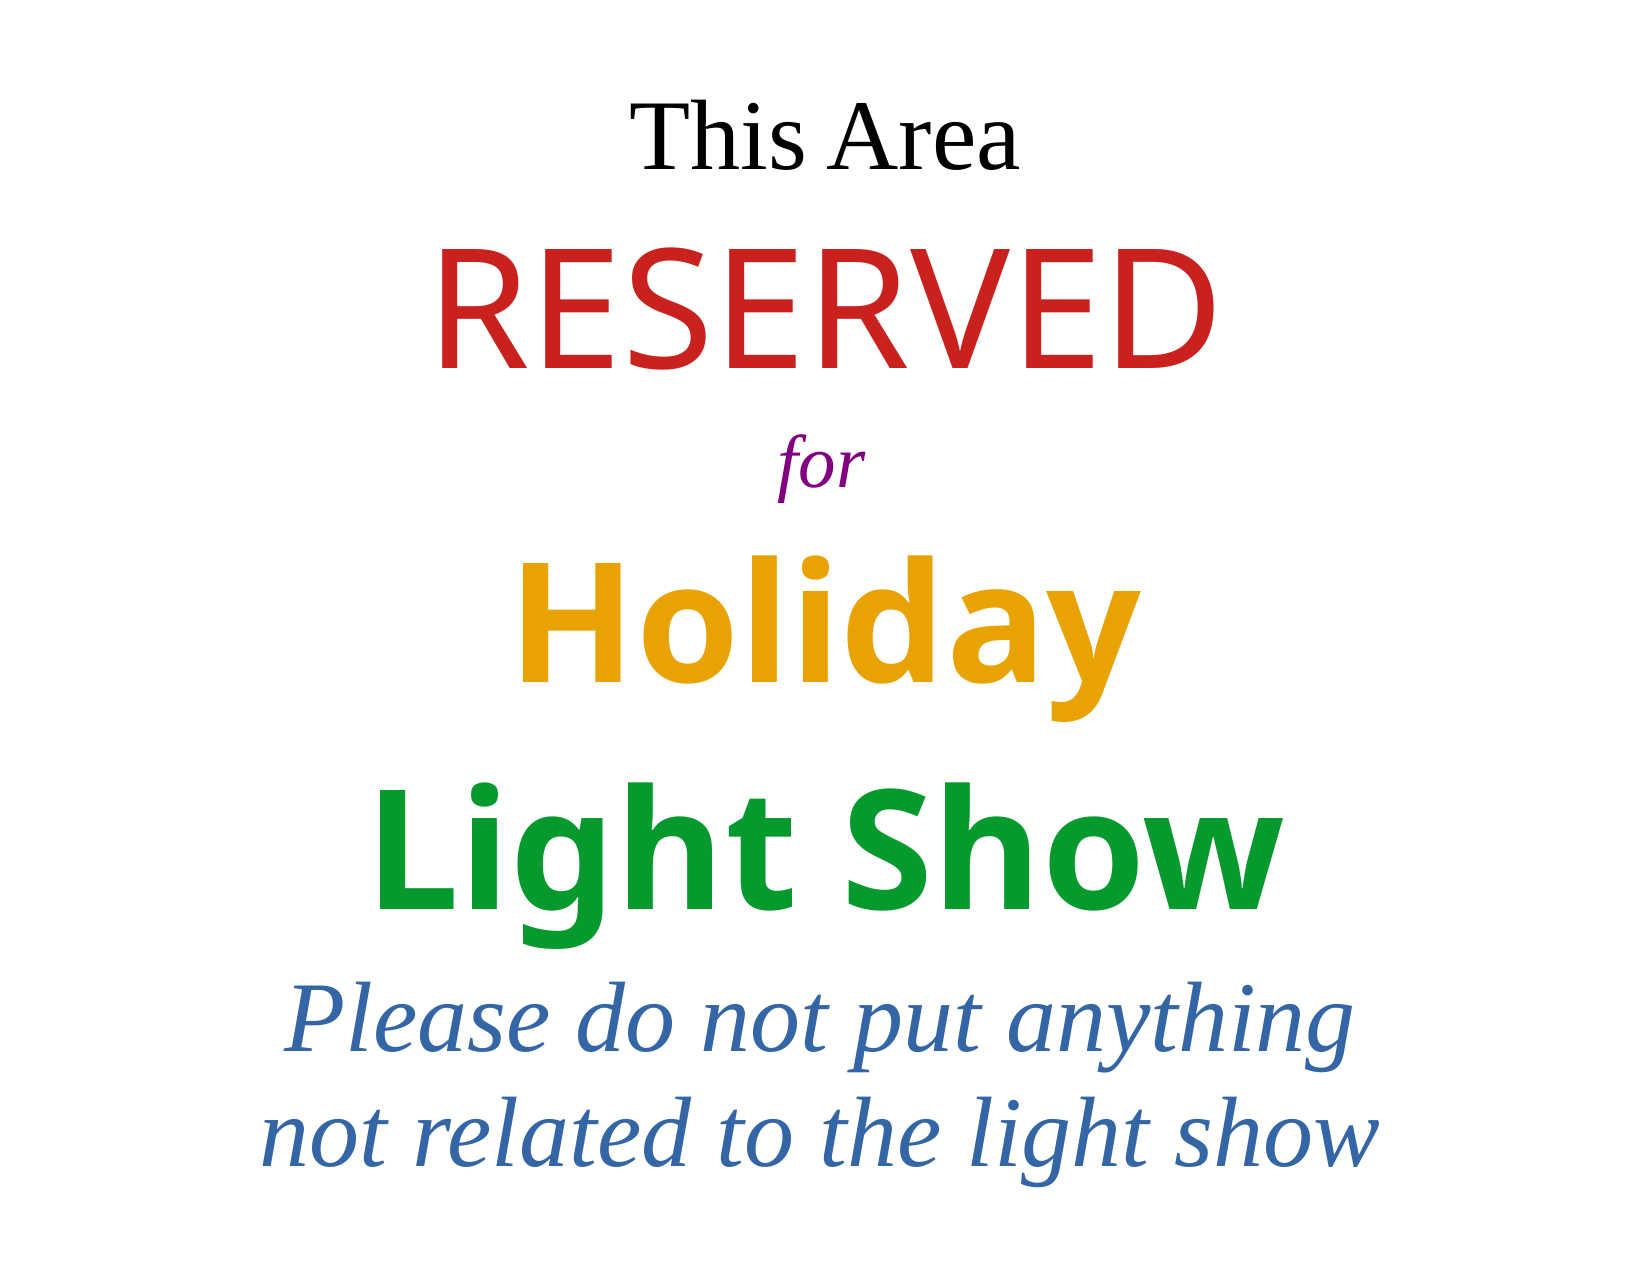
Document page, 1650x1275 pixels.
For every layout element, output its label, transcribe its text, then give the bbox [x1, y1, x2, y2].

text RESERVED [37, 191, 1612, 418]
text This Area [37, 76, 1612, 191]
text Holiday [37, 504, 1612, 731]
text Please do not put anything [37, 958, 1612, 1073]
text for [37, 418, 1612, 504]
text not related to the light show [37, 1073, 1612, 1188]
text Light Show [37, 731, 1612, 958]
